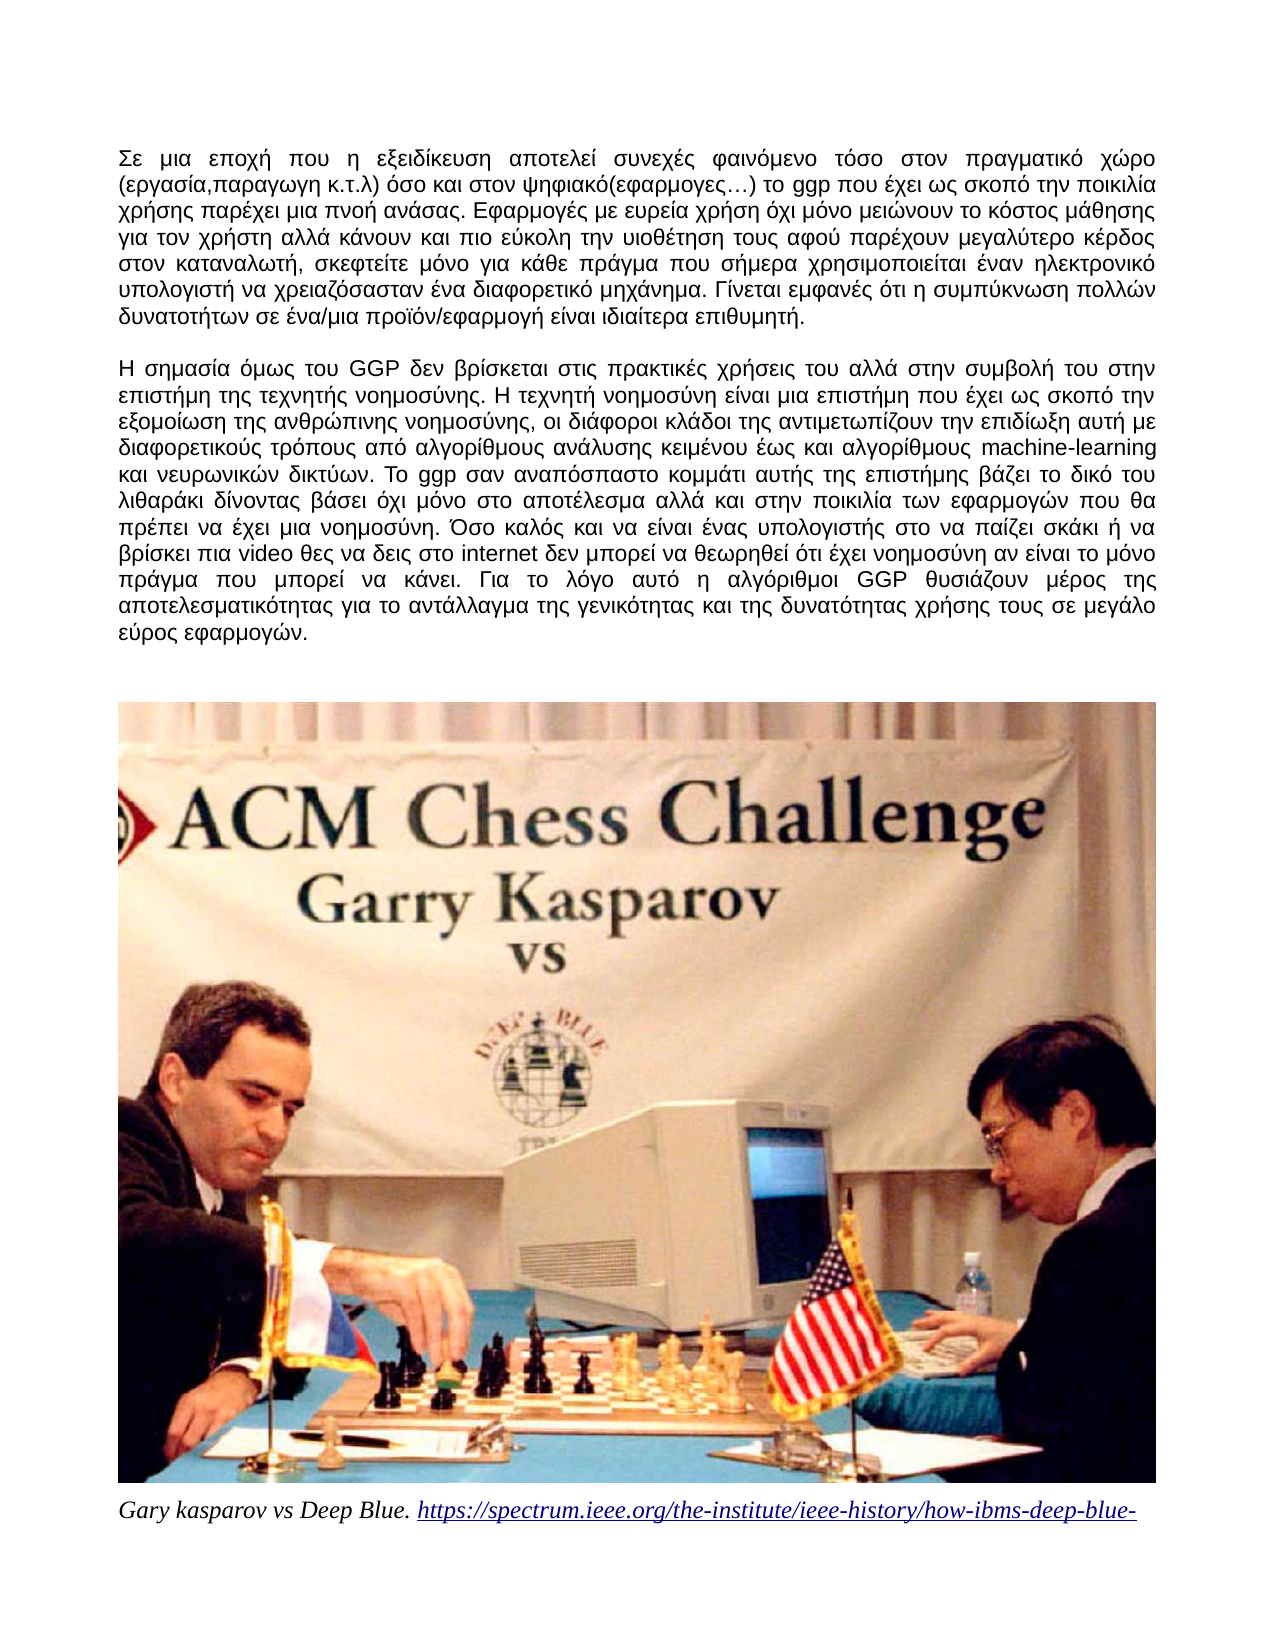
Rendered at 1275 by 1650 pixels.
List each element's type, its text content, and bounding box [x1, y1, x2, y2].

text Gary kasparov vs Deep Blue. https://spectrum.ieee.org/the-institute/ieee-history/how-ibms-deep-blue- [118, 1495, 1157, 1524]
text Η σημασία όμως του GGP δεν βρίσκεται στις πρακτικές χρήσεις του αλλά στην συμβολή του στην επιστήμη της τεχνητής νοημοσύνης. Η τεχνητή νοημοσύνη είναι μια επιστήμη που έχει ως σκοπό την εξομοίωση της ανθρώπινης νοημοσύνης, οι διάφοροι κλάδοι της αντιμετωπίζουν την επιδίωξη αυτή με διαφορετικούς τρόπους από αλγορίθμους ανάλυσης κειμένου έως και αλγορίθμους machine-learning και νευρωνικών δικτύων. Το ggp σαν αναπόσπαστο κομμάτι αυτής της επιστήμης βάζει το δικό του λιθαράκι δίνοντας βάσει όχι μόνο στο αποτέλεσμα αλλά και στην ποικιλία των εφαρμογών που θα πρέπει να έχει μια νοημοσύνη. Όσο καλός και να είναι ένας υπολογιστής στο να παίζει σκάκι ή να βρίσκει πια video θες να δεις στο internet δεν μπορεί να θεωρηθεί ότι έχει νοημοσύνη αν είναι το μόνο πράγμα που μπορεί να κάνει. Για το λόγο αυτό η αλγόριθμοι GGP θυσιάζουν μέρος της αποτελεσματικότητας για το αντάλλαγμα της γενικότητας και της δυνατότητας χρήσης τους σε μεγάλο εύρος εφαρμογών. [118, 355, 1157, 645]
text Σε μια εποχή που η εξειδίκευση αποτελεί συνεχές φαινόμενο τόσο στον πραγματικό χώρο (εργασία,παραγωγη κ.τ.λ) όσο και στον ψηφιακό(εφαρμογες…) το ggp που έχει ως σκοπό την ποικιλία χρήσης παρέχει μια πνοή ανάσας. Εφαρμογές με ευρεία χρήση όχι μόνο μειώνουν το κόστος μάθησης για τον χρήστη αλλά κάνουν και πιο εύκολη την υιοθέτηση τους αφού παρέχουν μεγαλύτερο κέρδος στον καταναλωτή, σκεφτείτε μόνο για κάθε πράγμα που σήμερα χρησιμοποιείται έναν ηλεκτρονικό υπολογιστή να χρειαζόσασταν ένα διαφορετικό μηχάνημα. Γίνεται εμφανές ότι η συμπύκνωση πολλών δυνατοτήτων σε ένα/μια προϊόν/εφαρμογή είναι ιδιαίτερα επιθυμητή. [118, 144, 1157, 329]
